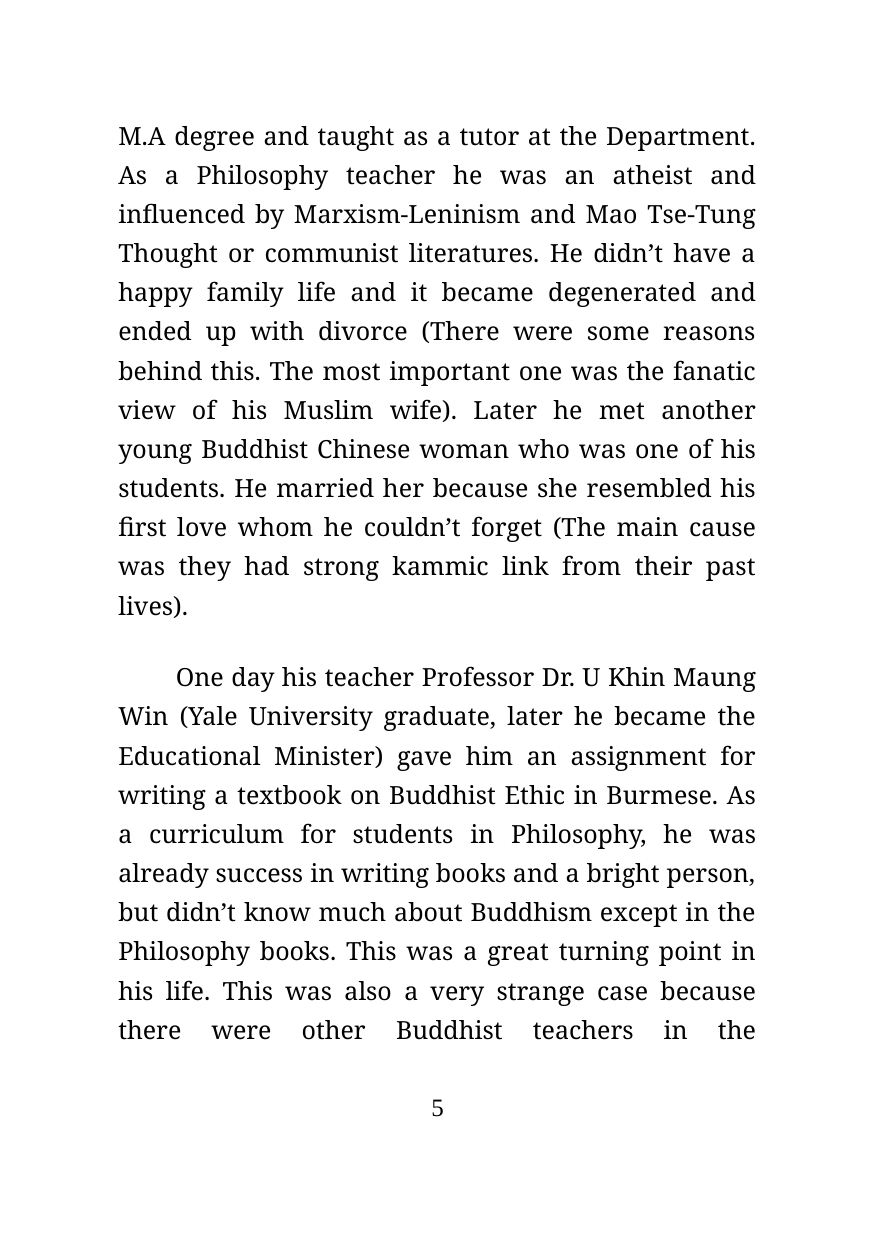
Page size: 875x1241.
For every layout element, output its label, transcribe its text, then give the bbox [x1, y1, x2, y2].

text M.A degree and taught as a tutor at the Department. As a Philosophy teacher he was an atheist and influenced by Marxism-Leninism and Mao Tse-Tung Thought or communist literatures. He didn’t have a happy family life and it became degenerated and ended up with divorce (There were some reasons behind this. The most important one was the fanatic view of his Muslim wife). Later he met another young Buddhist Chinese woman who was one of his students. He married her because she resembled his first love whom he couldn’t forget (The main cause was they had strong kammic link from their past lives). [118, 118, 756, 622]
text One day his teacher Professor Dr. U Khin Maung Win (Yale University graduate, later he became the Educational Minister) gave him an assignment for writing a textbook on Buddhist Ethic in Burmese. As a curriculum for students in Philosophy, he was already success in writing books and a bright person, but didn’t know much about Buddhism except in the Philosophy books. This was a great turning point in his life. This was also a very strange case because there were other Buddhist teachers in the [118, 660, 756, 1046]
